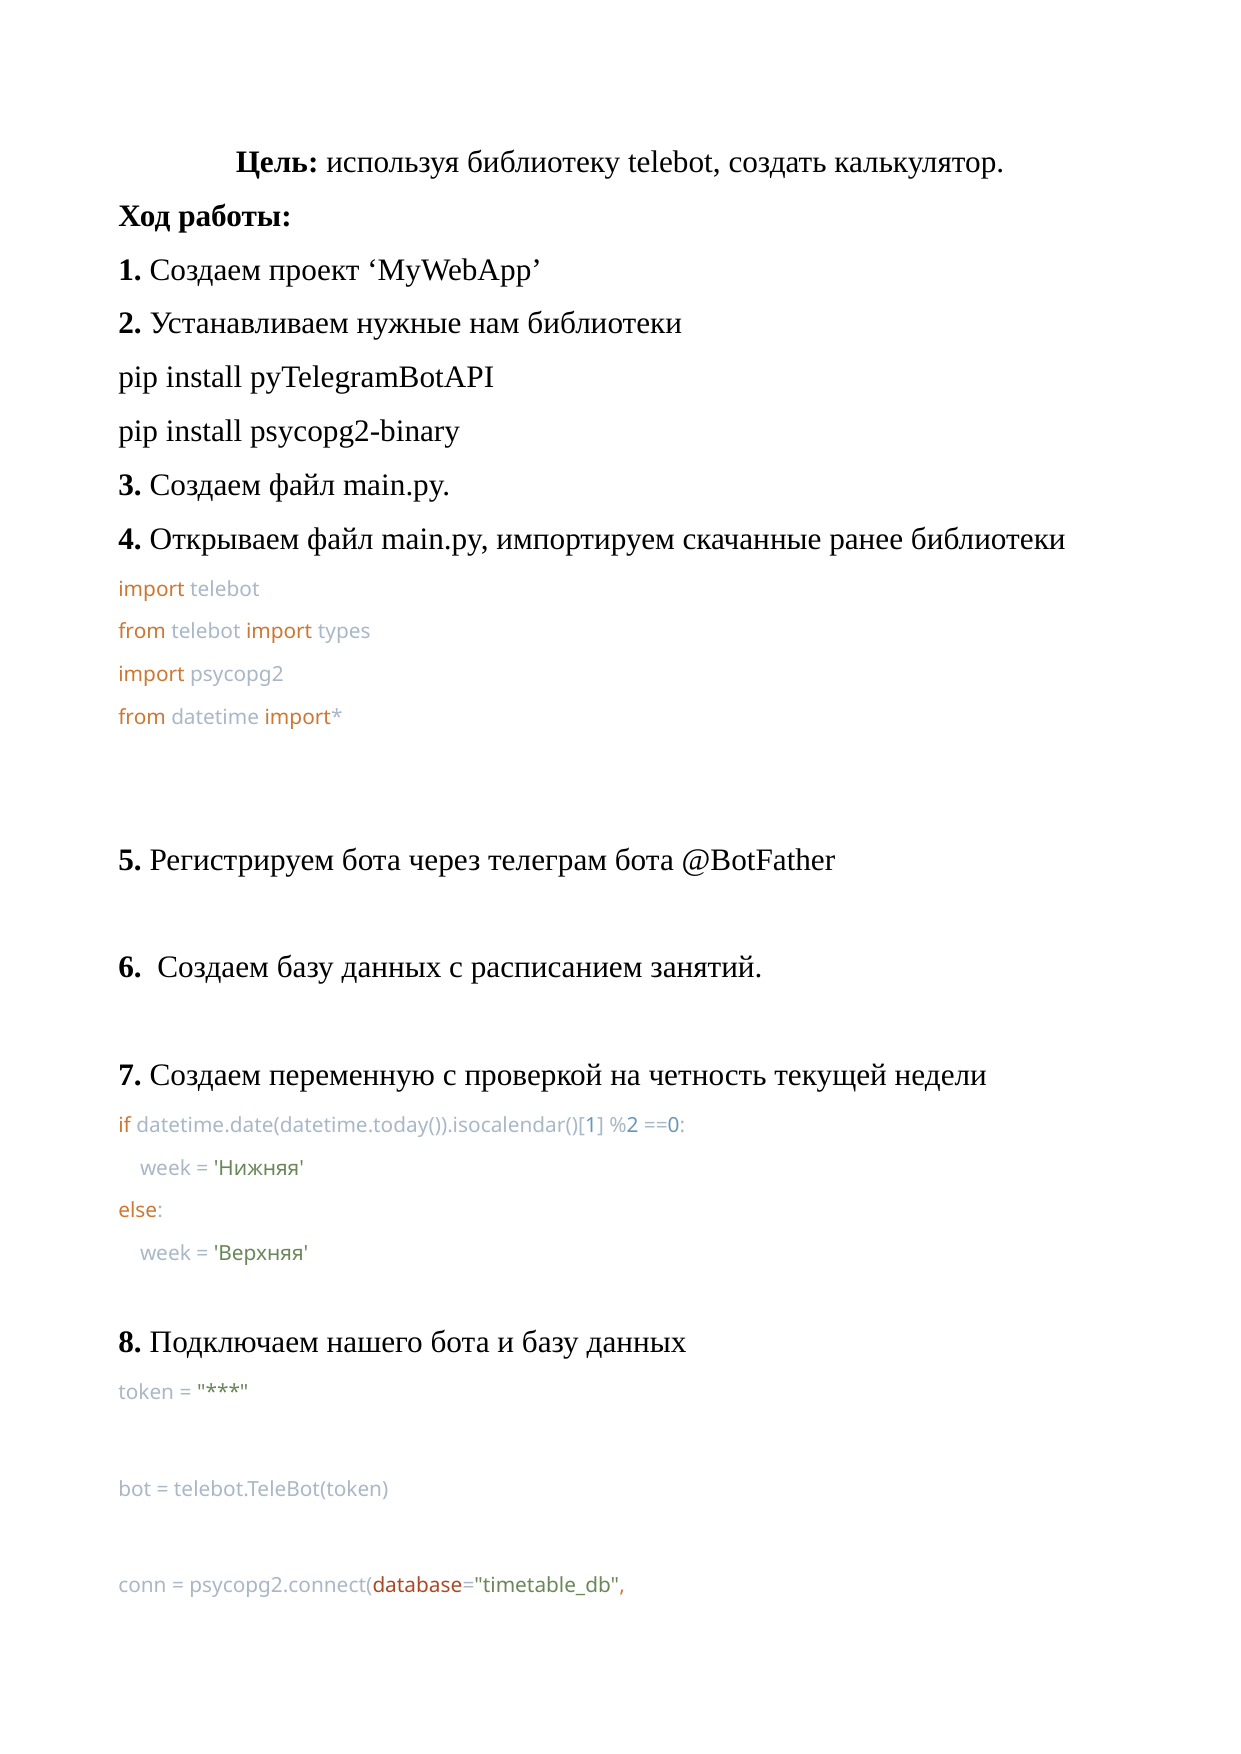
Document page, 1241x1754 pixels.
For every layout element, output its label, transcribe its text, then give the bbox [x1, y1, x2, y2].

text import telebot from telebot import types import psycopg2 from datetime import* [118, 574, 1122, 730]
text token = "***" bot = telebot.TeleBot(token) conn = psycopg2.connect(database="timetable_db", [118, 1377, 1122, 1599]
text Цель: используя библиотеку telebot, создать калькулятор. [118, 143, 1122, 179]
text 6. Создаем базу данных с расписанием занятий. [118, 948, 1122, 984]
text pip install pyTelegramBotAPI [118, 358, 1122, 394]
text 2. Устанавливаем нужные нам библиотеки [118, 305, 1122, 341]
text Ход работы: [118, 197, 1122, 233]
text 1. Создаем проект ‘MyWebApp’ [118, 251, 1122, 287]
text 7. Создаем переменную с проверкой на четность текущей недели [118, 1056, 1122, 1092]
text 5. Регистрируем бота через телеграм бота @BotFather [118, 841, 1122, 877]
text pip install psycopg2-binary [118, 412, 1122, 448]
text 3. Создаем файл main.py. [118, 466, 1122, 502]
text 8. Подключаем нашего бота и базу данных [118, 1324, 1122, 1359]
text if datetime.date(datetime.today()).isocalendar()[1] %2 ==0: week = 'Нижняя' else: week = 'Верхняя' [118, 1110, 1122, 1266]
text 4. Открываем файл main.py, импортируем скачанные ранее библиотеки [118, 520, 1122, 556]
